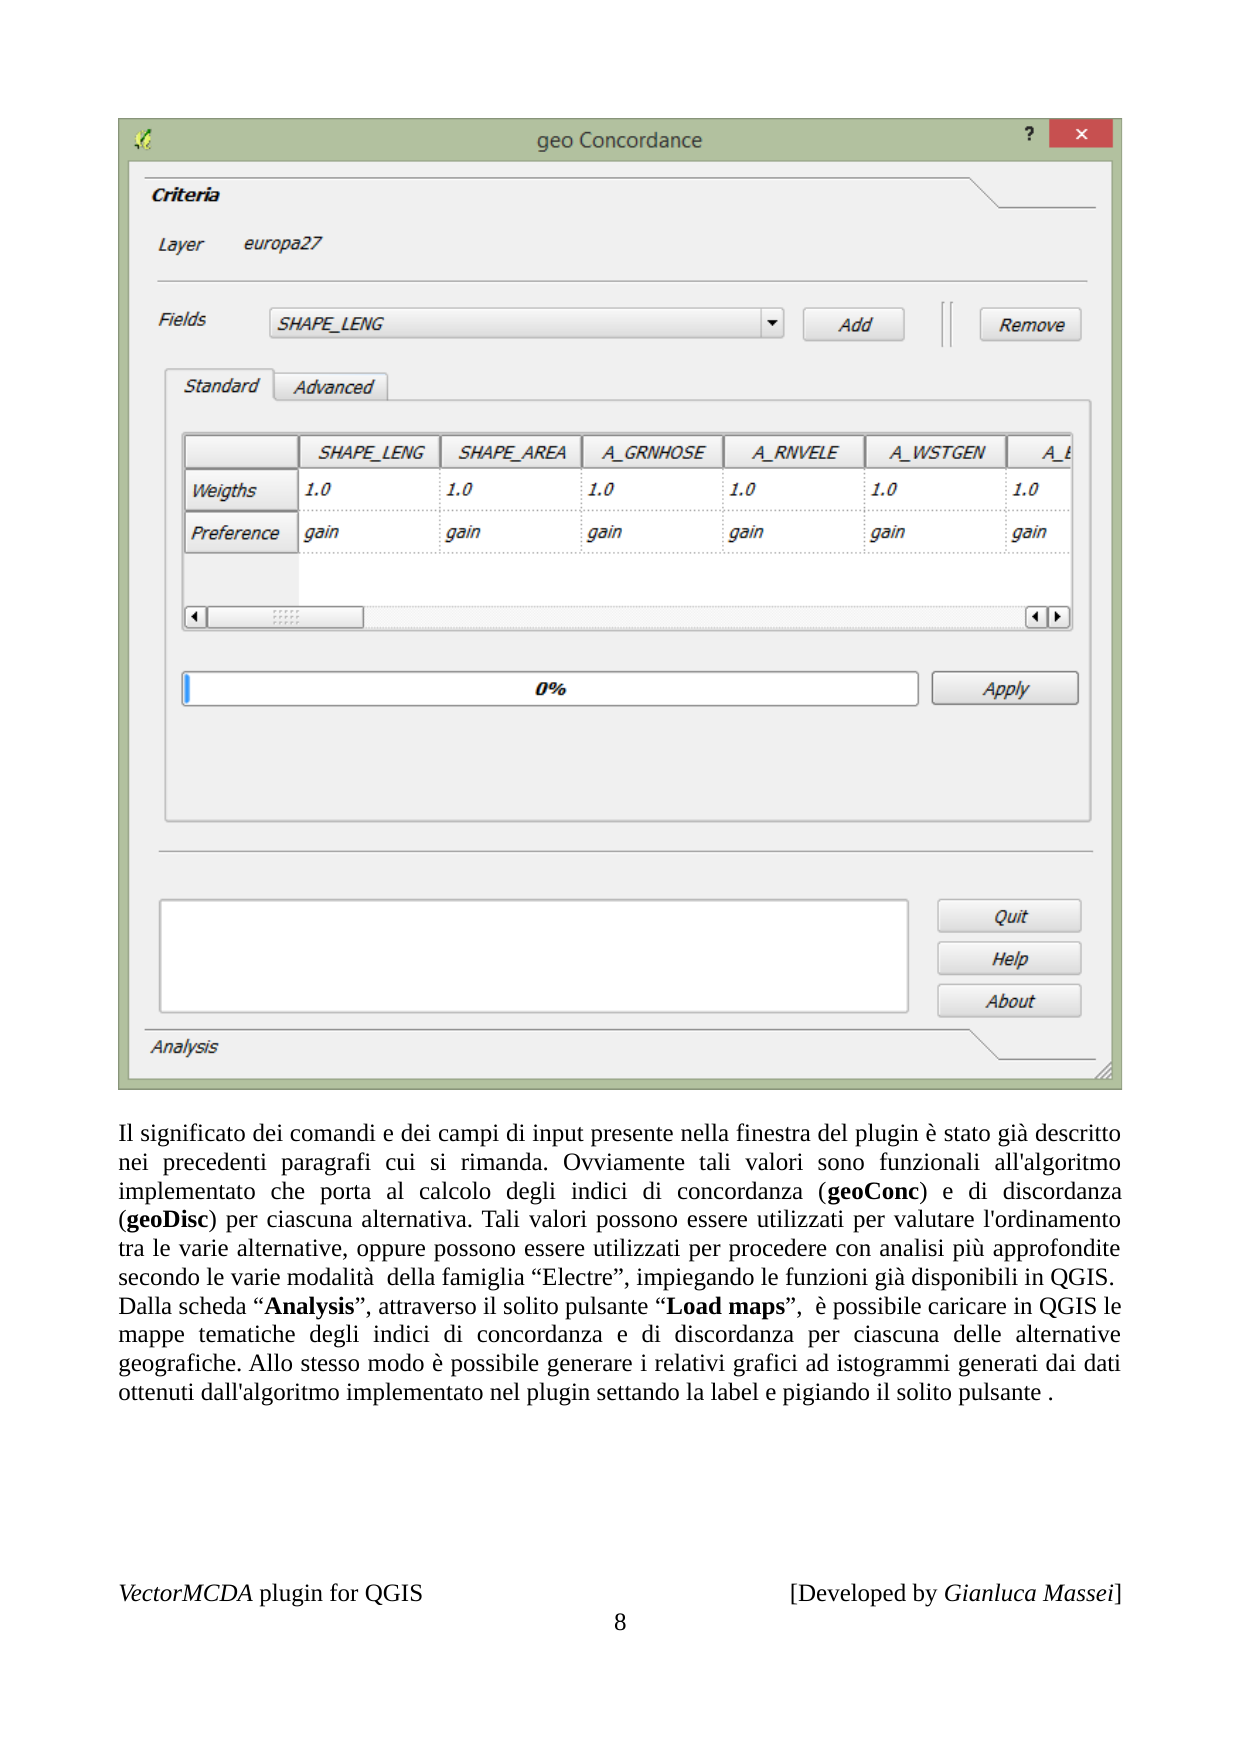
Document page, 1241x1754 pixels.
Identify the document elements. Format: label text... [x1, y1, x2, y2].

text Il significato dei comandi e dei campi di input presente nella finestra del plugin è stato già descritto nei precedenti paragrafi cui si rimanda. Ovviamente tali valori sono funzionali all'algoritmo implementato che porta al calcolo degli indici di concordanza (geoConc) e di discordanza (geoDisc) per ciascuna alternativa. Tali valori possono essere utilizzati per valutare l'ordinamento tra le varie alternative, oppure possono essere utilizzati per procedere con analisi più approfondite secondo le varie modalità della famiglia “Electre”, impiegando le funzioni già disponibili in QGIS. [118, 1118, 1122, 1291]
text Dalla scheda “Analysis”, attraverso il solito pulsante “Load maps”, è possibile caricare in QGIS le mappe tematiche degli indici di concordanza e di discordanza per ciascuna delle alternative geografiche. Allo stesso modo è possibile generare i relativi grafici ad istogrammi generati dai dati ottenuti dall'algoritmo implementato nel plugin settando la label e pigiando il solito pulsante . [118, 1291, 1122, 1406]
picture [118, 118, 1123, 1090]
